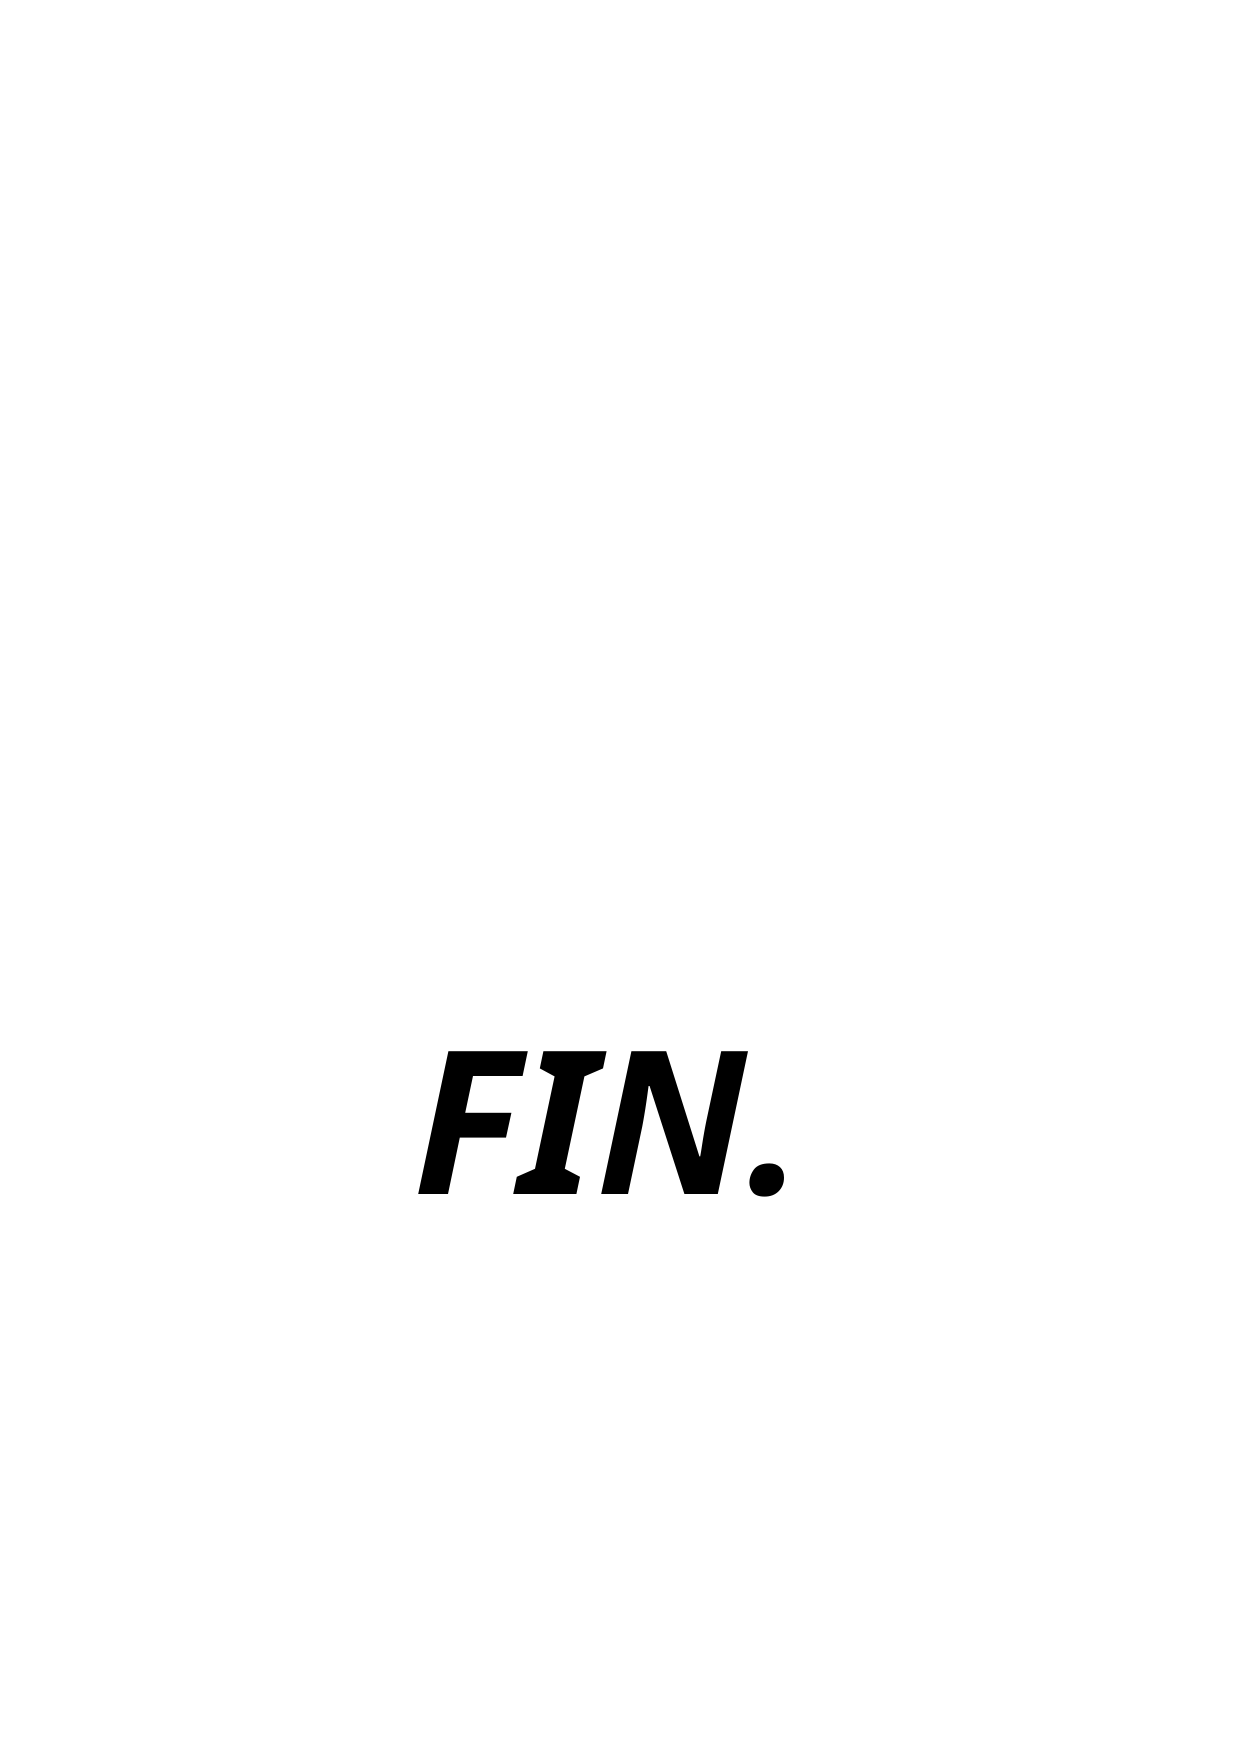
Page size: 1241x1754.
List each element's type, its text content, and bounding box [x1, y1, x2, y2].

text FIN. [118, 980, 1122, 1253]
